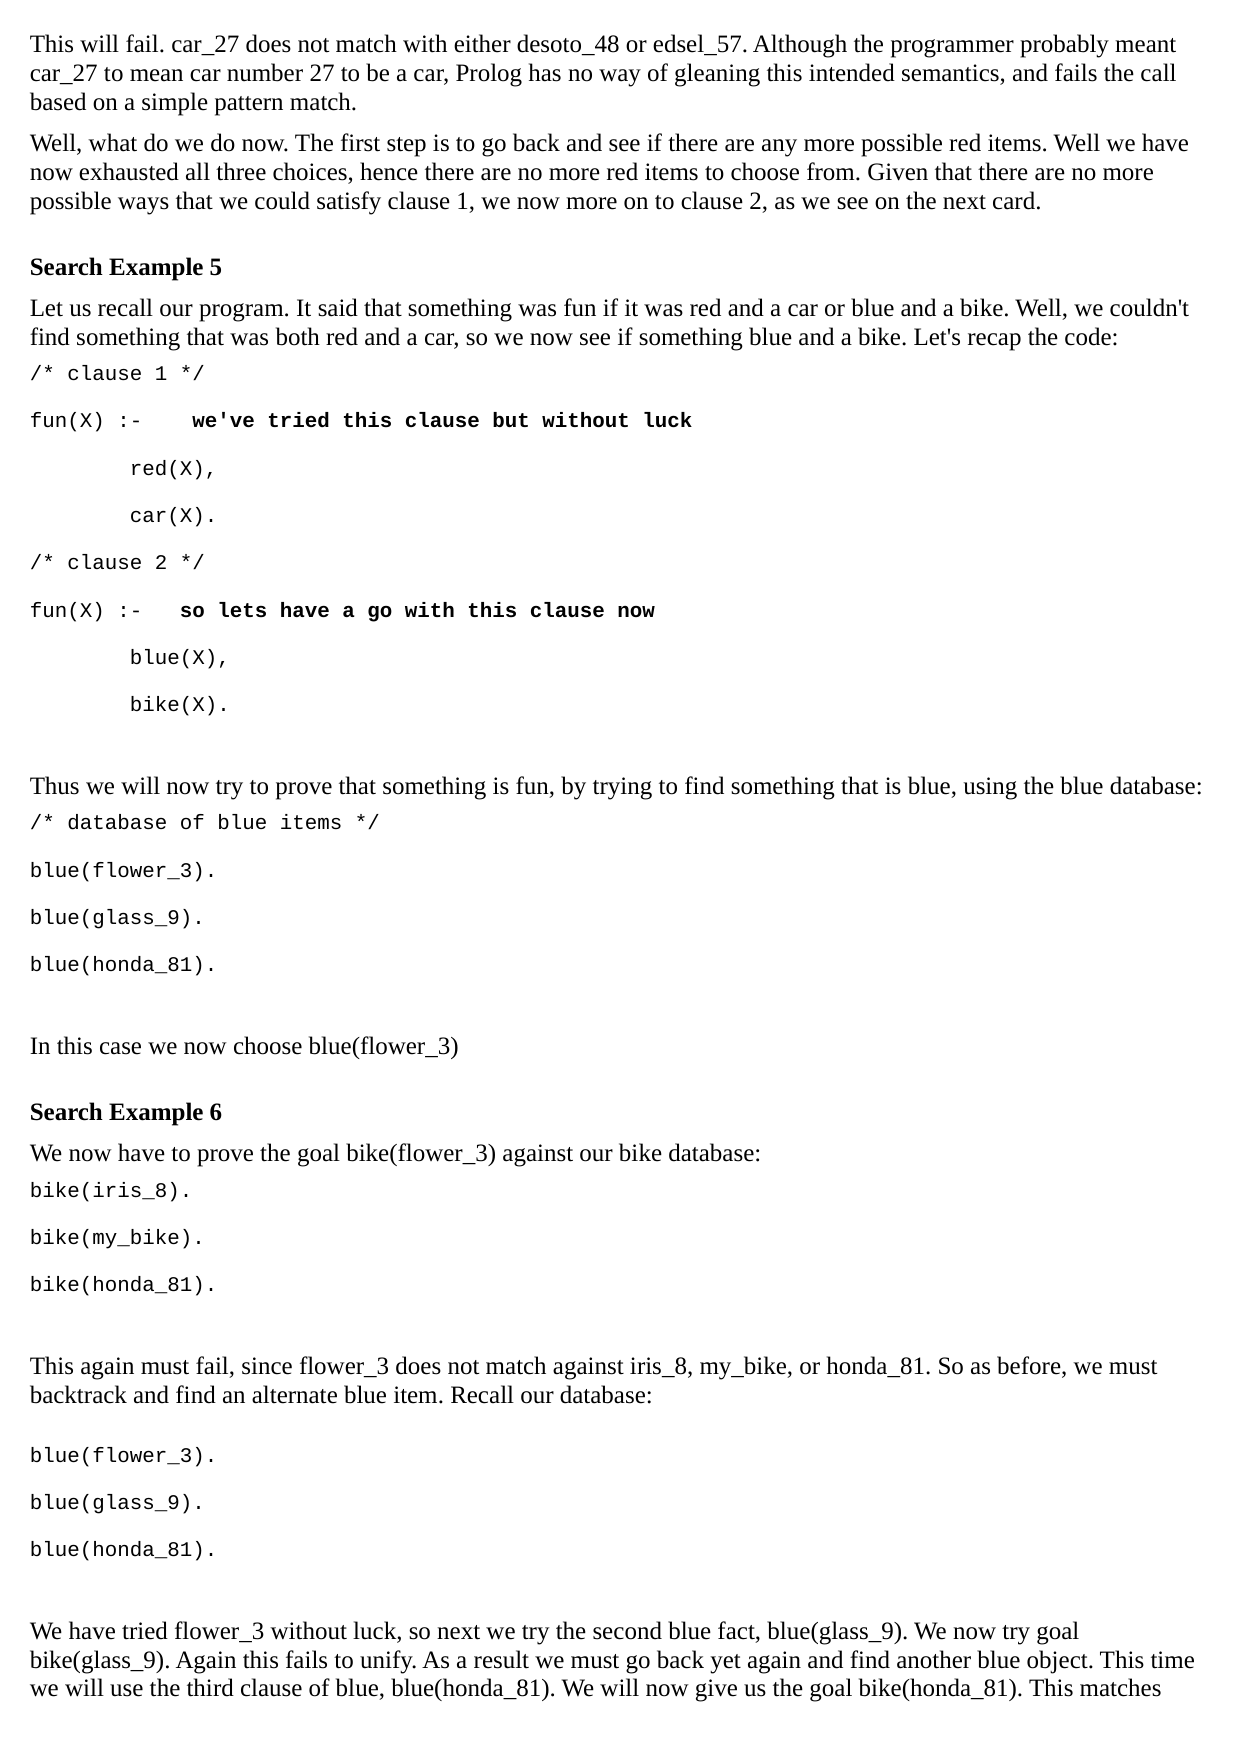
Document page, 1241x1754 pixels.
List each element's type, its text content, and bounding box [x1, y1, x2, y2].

text /* clause 2 */ [29, 552, 1211, 576]
text bike(honda_81). [29, 1274, 1211, 1298]
text blue(honda_81). [29, 954, 1211, 978]
text In this case we now choose blue(flower_3) [29, 1031, 1211, 1060]
text blue(honda_81). [29, 1539, 1211, 1563]
subtitle Search Example 5 [29, 252, 1211, 281]
text We now have to prove the goal bike(flower_3) against our bike database: [29, 1138, 1211, 1167]
text blue(flower_3). [29, 1445, 1211, 1468]
text Let us recall our program. It said that something was fun if it was red and a car or blue and a bike. Well, we couldn't find something that was both red and a car, so we now see if something blue and a bike. Let's recap the code: [29, 293, 1211, 351]
text car(X). [29, 505, 1211, 529]
text We have tried flower_3 without luck, so next we try the second blue fact, blue(glass_9). We now try goal bike(glass_9). Again this fails to unify. As a result we must go back yet again and find another blue object. This time we will use the third clause of blue, blue(honda_81). We will now give us the goal bike(honda_81). This matches [29, 1616, 1211, 1702]
text This again must fail, since flower_3 does not match against iris_8, my_bike, or honda_81. So as before, we must backtrack and find an alternate blue item. Recall our database: [29, 1351, 1211, 1408]
text fun(X) :- so lets have a go with this clause now [29, 600, 1211, 623]
text fun(X) :- we've tried this clause but without luck [29, 411, 1211, 434]
text bike(iris_8). [29, 1180, 1211, 1203]
text blue(glass_9). [29, 907, 1211, 931]
subtitle Search Example 6 [29, 1097, 1211, 1126]
text /* clause 1 */ [29, 363, 1211, 387]
text blue(flower_3). [29, 859, 1211, 883]
text bike(my_bike). [29, 1227, 1211, 1251]
text blue(glass_9). [29, 1492, 1211, 1516]
text Well, what do we do now. The first step is to go back and see if there are any more possible red items. Well we have now exhausted all three choices, hence there are no more red items to choose from. Given that there are no more possible ways that we could satisfy clause 1, we now more on to clause 2, as we see on the next card. [29, 128, 1211, 214]
text Thus we will now try to prove that something is fun, by trying to find something that is blue, using the blue database: [29, 771, 1211, 800]
text blue(X), [29, 647, 1211, 671]
text /* database of blue items */ [29, 812, 1211, 836]
text This will fail. car_27 does not match with either desoto_48 or edsel_57. Although the programmer probably meant car_27 to mean car number 27 to be a car, Prolog has no way of gleaning this intended semantics, and fails the call based on a simple pattern match. [29, 29, 1211, 116]
text red(X), [29, 458, 1211, 481]
text bike(X). [29, 694, 1211, 718]
